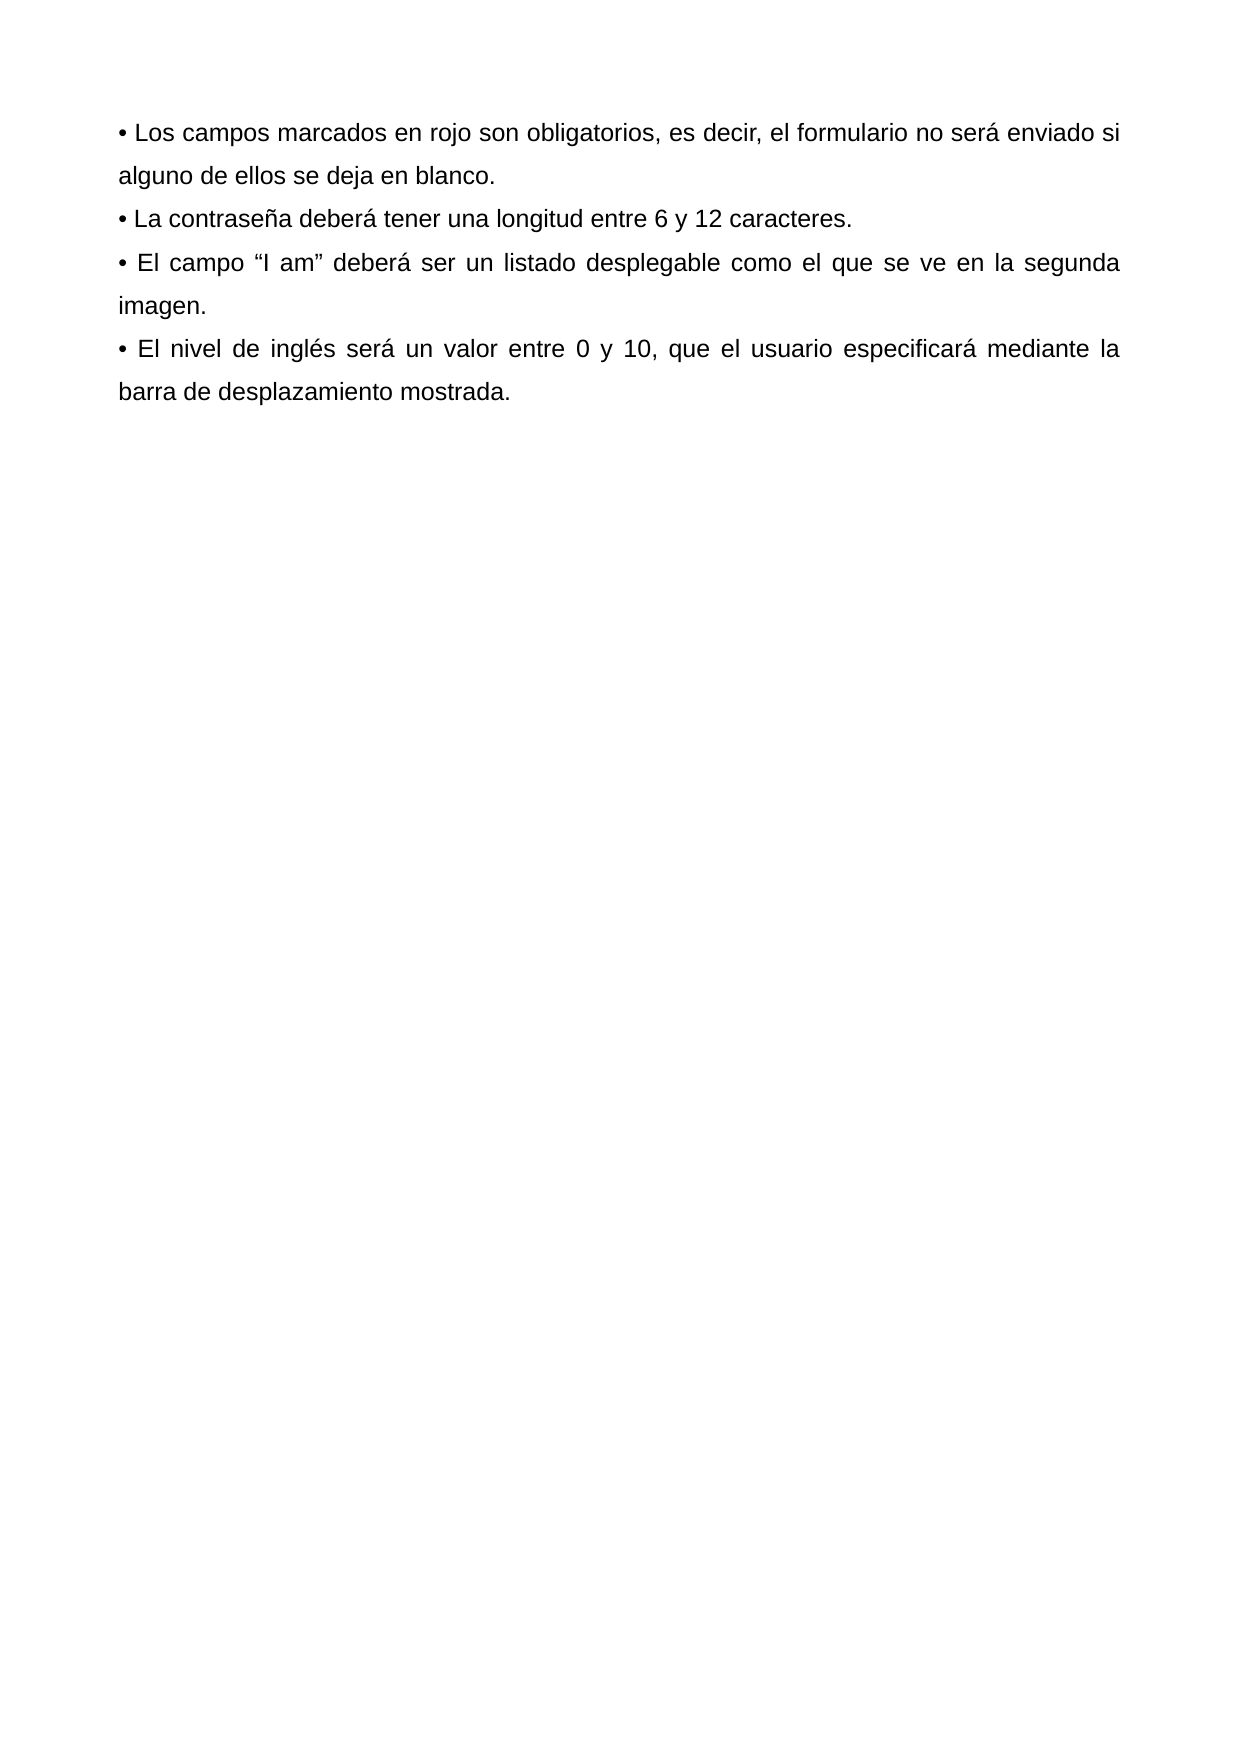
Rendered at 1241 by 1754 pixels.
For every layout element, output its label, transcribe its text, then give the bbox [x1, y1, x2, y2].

text • El campo “I am” deberá ser un listado desplegable como el que se ve en la segunda imagen. [118, 247, 1122, 319]
text • El nivel de inglés será un valor entre 0 y 10, que el usuario especificará mediante la barra de desplazamiento mostrada. [118, 334, 1122, 406]
text • Los campos marcados en rojo son obligatorios, es decir, el formulario no será enviado si alguno de ellos se deja en blanco. [118, 118, 1122, 190]
text • La contraseña deberá tener una longitud entre 6 y 12 caracteres. [118, 204, 1122, 233]
